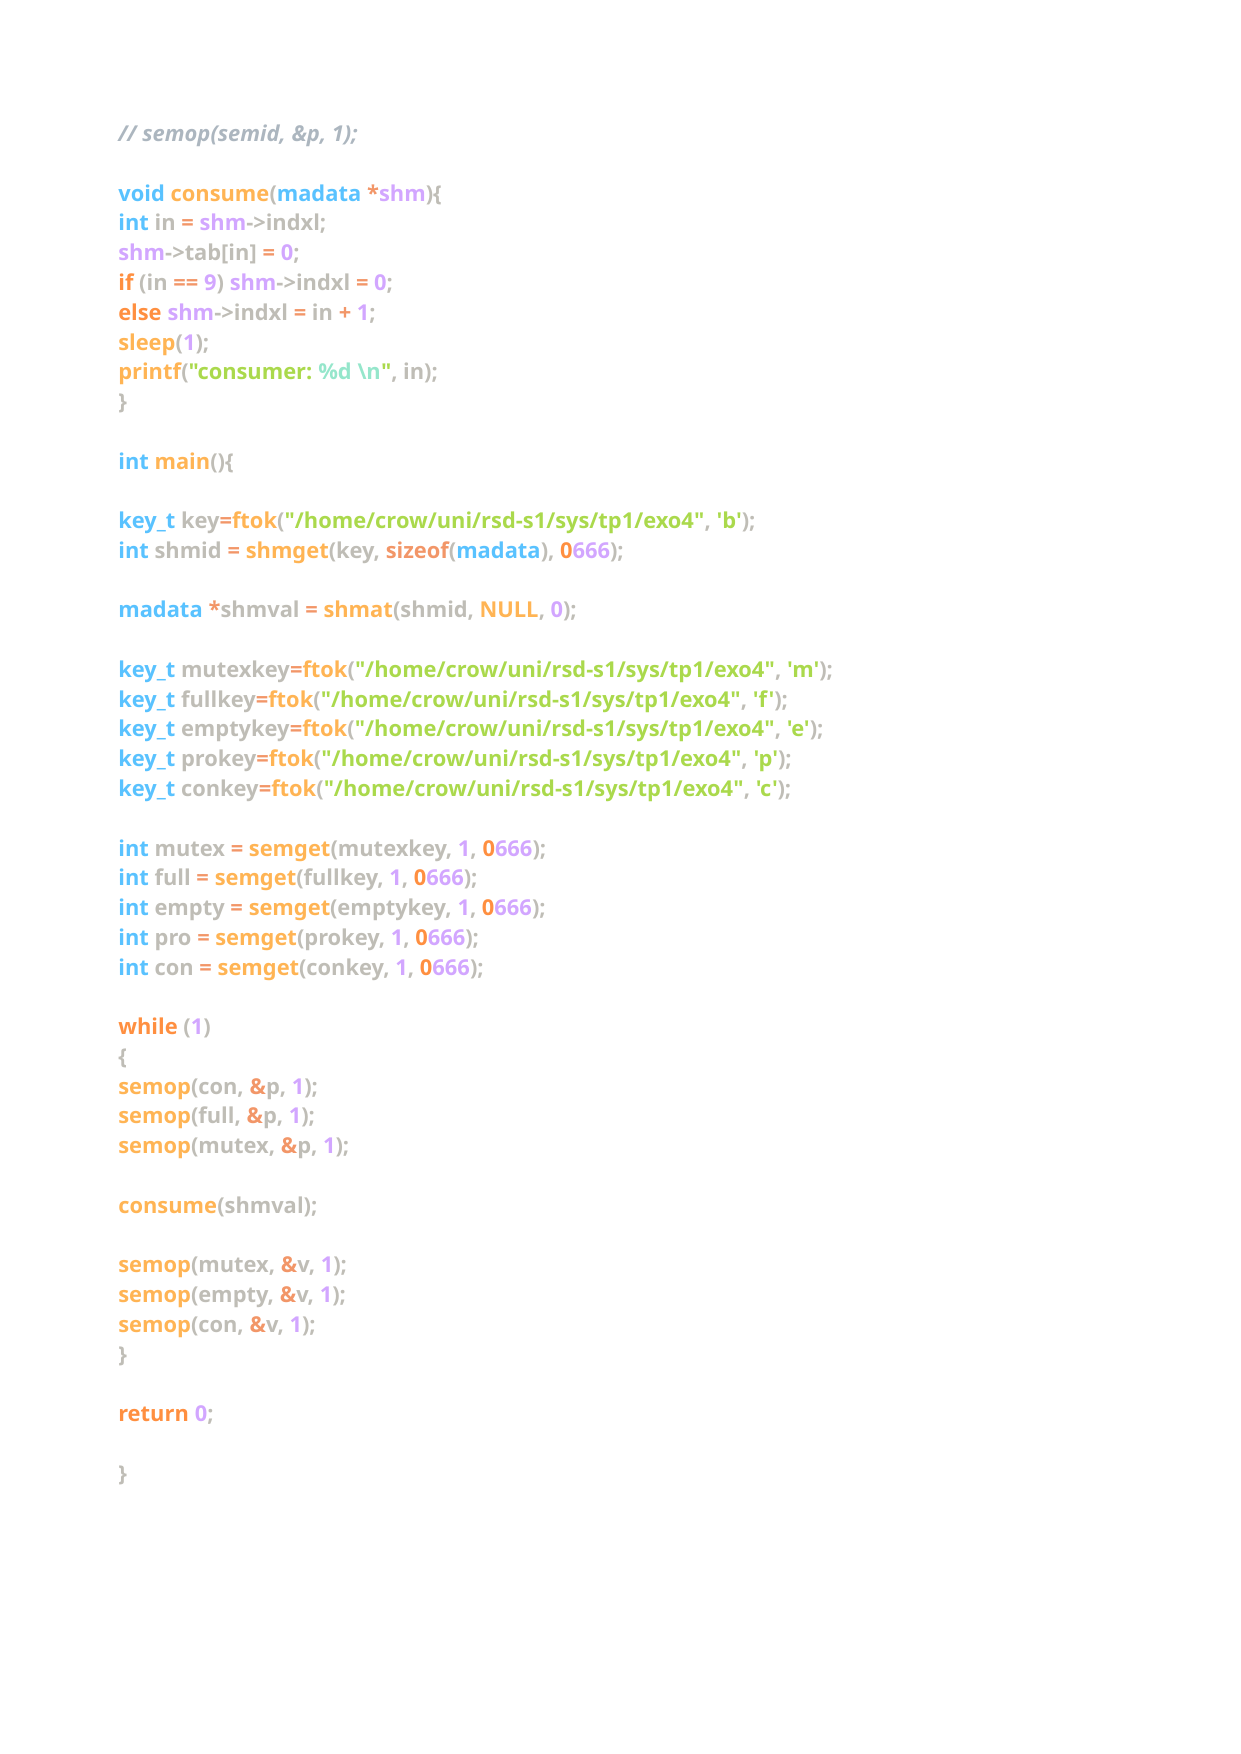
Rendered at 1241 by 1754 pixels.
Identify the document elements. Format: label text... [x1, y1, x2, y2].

text sleep(1); [118, 327, 1122, 356]
text int full = semget(fullkey, 1, 0666); [118, 862, 1122, 892]
text consume(shmval); [118, 1190, 1122, 1219]
text int shmid = shmget(key, sizeof(madata), 0666); [118, 535, 1122, 565]
text else shm->indxl = in + 1; [118, 297, 1122, 327]
text int con = semget(conkey, 1, 0666); [118, 952, 1122, 981]
text { [118, 1041, 1122, 1071]
text int main(){ [118, 446, 1122, 475]
text int pro = semget(prokey, 1, 0666); [118, 922, 1122, 952]
text semop(full, &p, 1); [118, 1101, 1122, 1130]
text int in = shm->indxl; [118, 207, 1122, 237]
text return 0; [118, 1398, 1122, 1428]
text int empty = semget(emptykey, 1, 0666); [118, 892, 1122, 922]
text // semop(semid, &p, 1); [118, 118, 1122, 148]
text semop(con, &v, 1); [118, 1309, 1122, 1339]
text madata *shmval = shmat(shmid, NULL, 0); [118, 594, 1122, 624]
text key_t conkey=ftok("/home/crow/uni/rsd-s1/sys/tp1/exo4", 'c'); [118, 773, 1122, 803]
text semop(con, &p, 1); [118, 1071, 1122, 1101]
text } [118, 1339, 1122, 1368]
text } [118, 386, 1122, 416]
text void consume(madata *shm){ [118, 178, 1122, 207]
text semop(mutex, &v, 1); [118, 1249, 1122, 1279]
text int mutex = semget(mutexkey, 1, 0666); [118, 832, 1122, 862]
text key_t key=ftok("/home/crow/uni/rsd-s1/sys/tp1/exo4", 'b'); [118, 505, 1122, 535]
text if (in == 9) shm->indxl = 0; [118, 267, 1122, 297]
text shm->tab[in] = 0; [118, 237, 1122, 267]
text key_t mutexkey=ftok("/home/crow/uni/rsd-s1/sys/tp1/exo4", 'm'); [118, 654, 1122, 684]
text key_t fullkey=ftok("/home/crow/uni/rsd-s1/sys/tp1/exo4", 'f'); [118, 684, 1122, 713]
text key_t prokey=ftok("/home/crow/uni/rsd-s1/sys/tp1/exo4", 'p'); [118, 743, 1122, 773]
text semop(mutex, &p, 1); [118, 1130, 1122, 1160]
text while (1) [118, 1011, 1122, 1041]
text key_t emptykey=ftok("/home/crow/uni/rsd-s1/sys/tp1/exo4", 'e'); [118, 713, 1122, 743]
text } [118, 1458, 1122, 1487]
text printf("consumer: %d \n", in); [118, 356, 1122, 386]
text semop(empty, &v, 1); [118, 1279, 1122, 1309]
